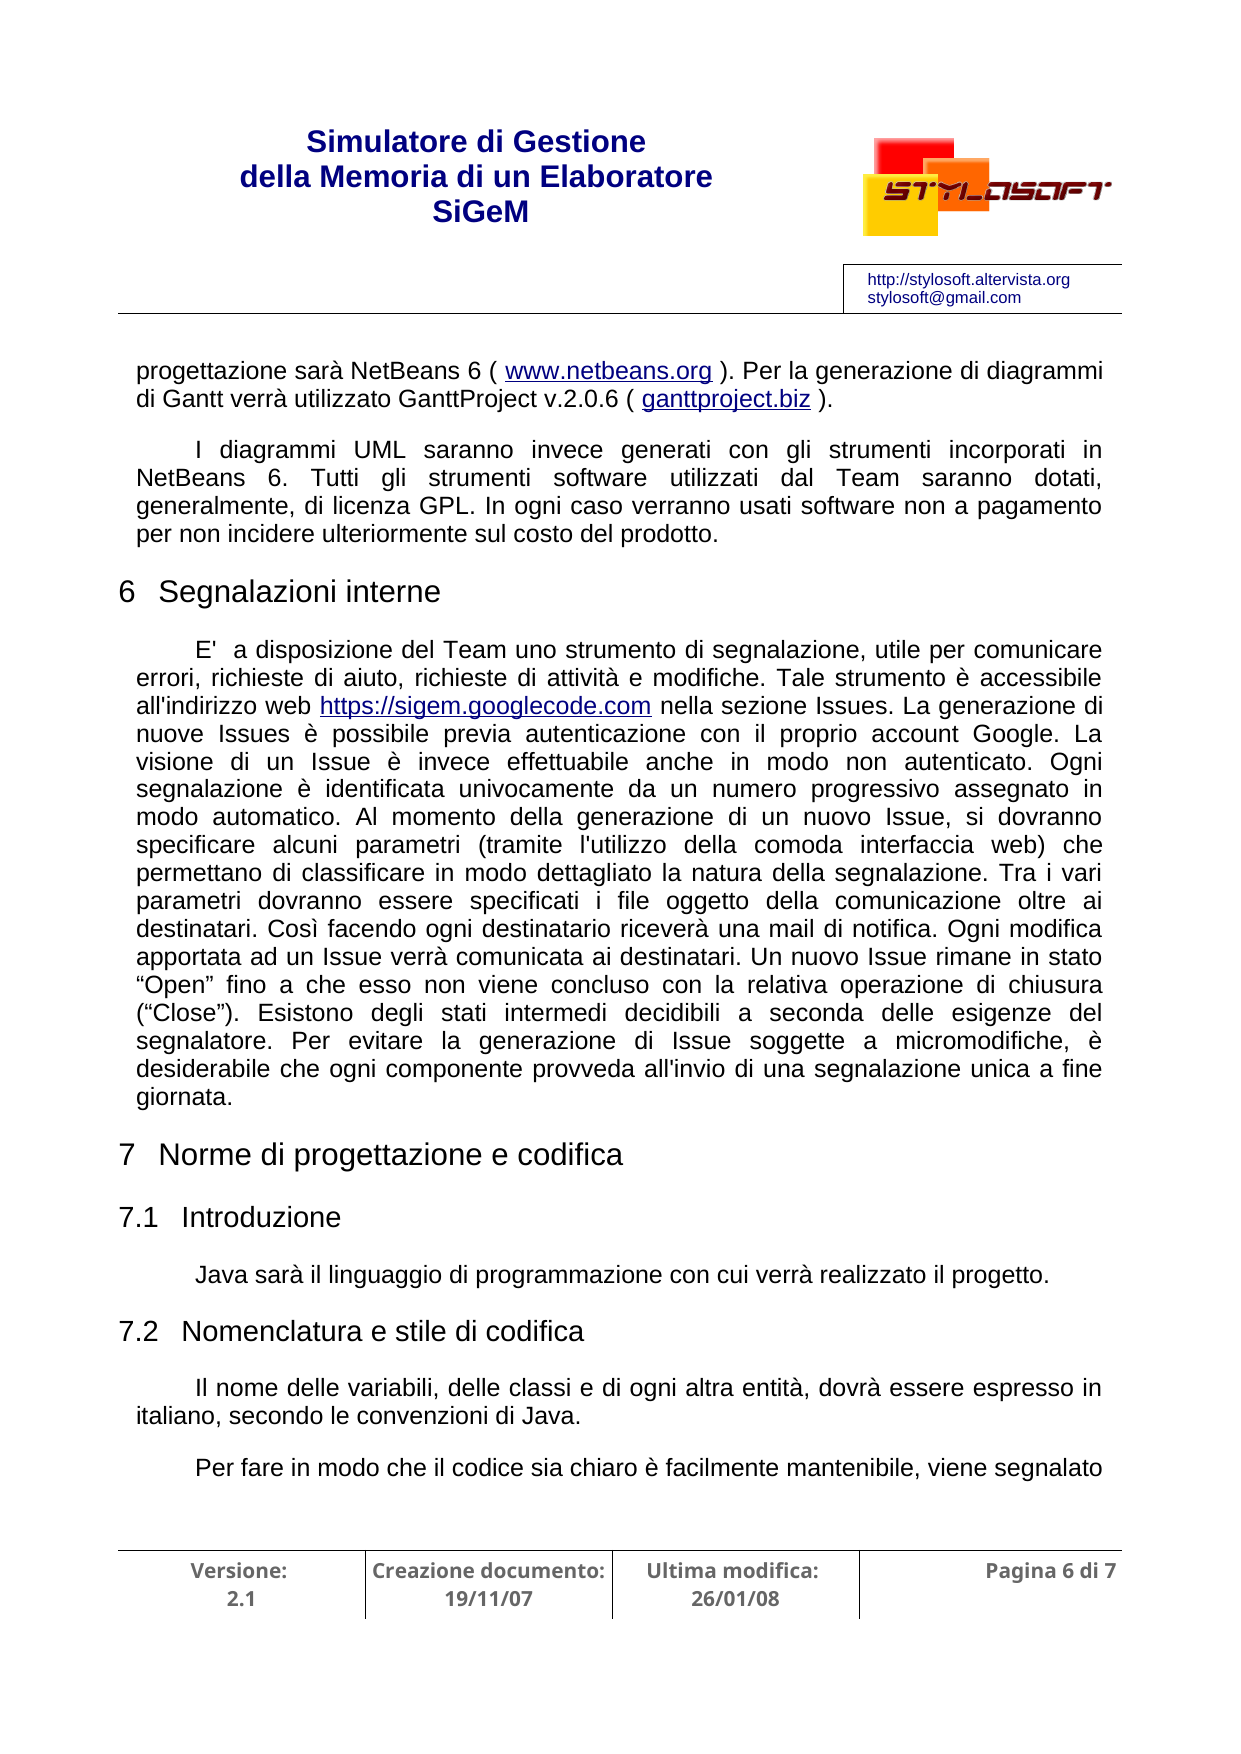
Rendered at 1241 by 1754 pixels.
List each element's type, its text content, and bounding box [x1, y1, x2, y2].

subtitle Segnalazioni interne [118, 574, 1122, 609]
text progettazione sarà NetBeans 6 ( www.netbeans.org ). Per la generazione di diagrammi di Gantt verrà utilizzato GanttProject v.2.0.6 ( ganttproject.biz ). [136, 357, 1104, 412]
text E' a disposizione del Team uno strumento di segnalazione, utile per comunicare errori, richieste di aiuto, richieste di attività e modifiche. Tale strumento è accessibile all'indirizzo web https://sigem.googlecode.com nella sezione Issues. La generazione di nuove Issues è possibile previa autenticazione con il proprio account Google. La visione di un Issue è invece effettuabile anche in modo non autenticato. Ogni segnalazione è identificata univocamente da un numero progressivo assegnato in modo automatico. Al momento della generazione di un nuovo Issue, si dovranno specificare alcuni parametri (tramite l'utilizzo della comoda interfaccia web) che permettano di classificare in modo dettagliato la natura della segnalazione. Tra i vari parametri dovranno essere specificati i file oggetto della comunicazione oltre ai destinatari. Così facendo ogni destinatario riceverà una mail di notifica. Ogni modifica apportata ad un Issue verrà comunicata ai destinatari. Un nuovo Issue rimane in stato “Open” fino a che esso non viene concluso con la relativa operazione di chiusura (“Close”). Esistono degli stati intermedi decidibili a seconda delle esigenze del segnalatore. Per evitare la generazione di Issue soggette a micromodifiche, è desiderabile che ogni componente provveda all'invio di una segnalazione unica a fine giornata. [136, 636, 1104, 1110]
subtitle Norme di progettazione e codifica [118, 1137, 1122, 1172]
text Java sarà il linguaggio di programmazione con cui verrà realizzato il progetto. [136, 1260, 1104, 1288]
text Il nome delle variabili, delle classi e di ogni altra entità, dovrà essere espresso in italiano, secondo le convenzioni di Java. [136, 1374, 1104, 1430]
text Per fare in modo che il codice sia chiaro è facilmente mantenibile, viene segnalato [136, 1453, 1104, 1481]
text I diagrammi UML saranno invece generati con gli strumenti incorporati in NetBeans 6. Tutti gli strumenti software utilizzati dal Team saranno dotati, generalmente, di licenza GPL. In ogni caso verranno usati software non a pagamento per non incidere ulteriormente sul costo del prodotto. [136, 436, 1104, 548]
subtitle Nomenclatura e stile di codifica [118, 1315, 1122, 1347]
picture [848, 123, 1117, 247]
subtitle Introduzione [118, 1201, 1122, 1234]
